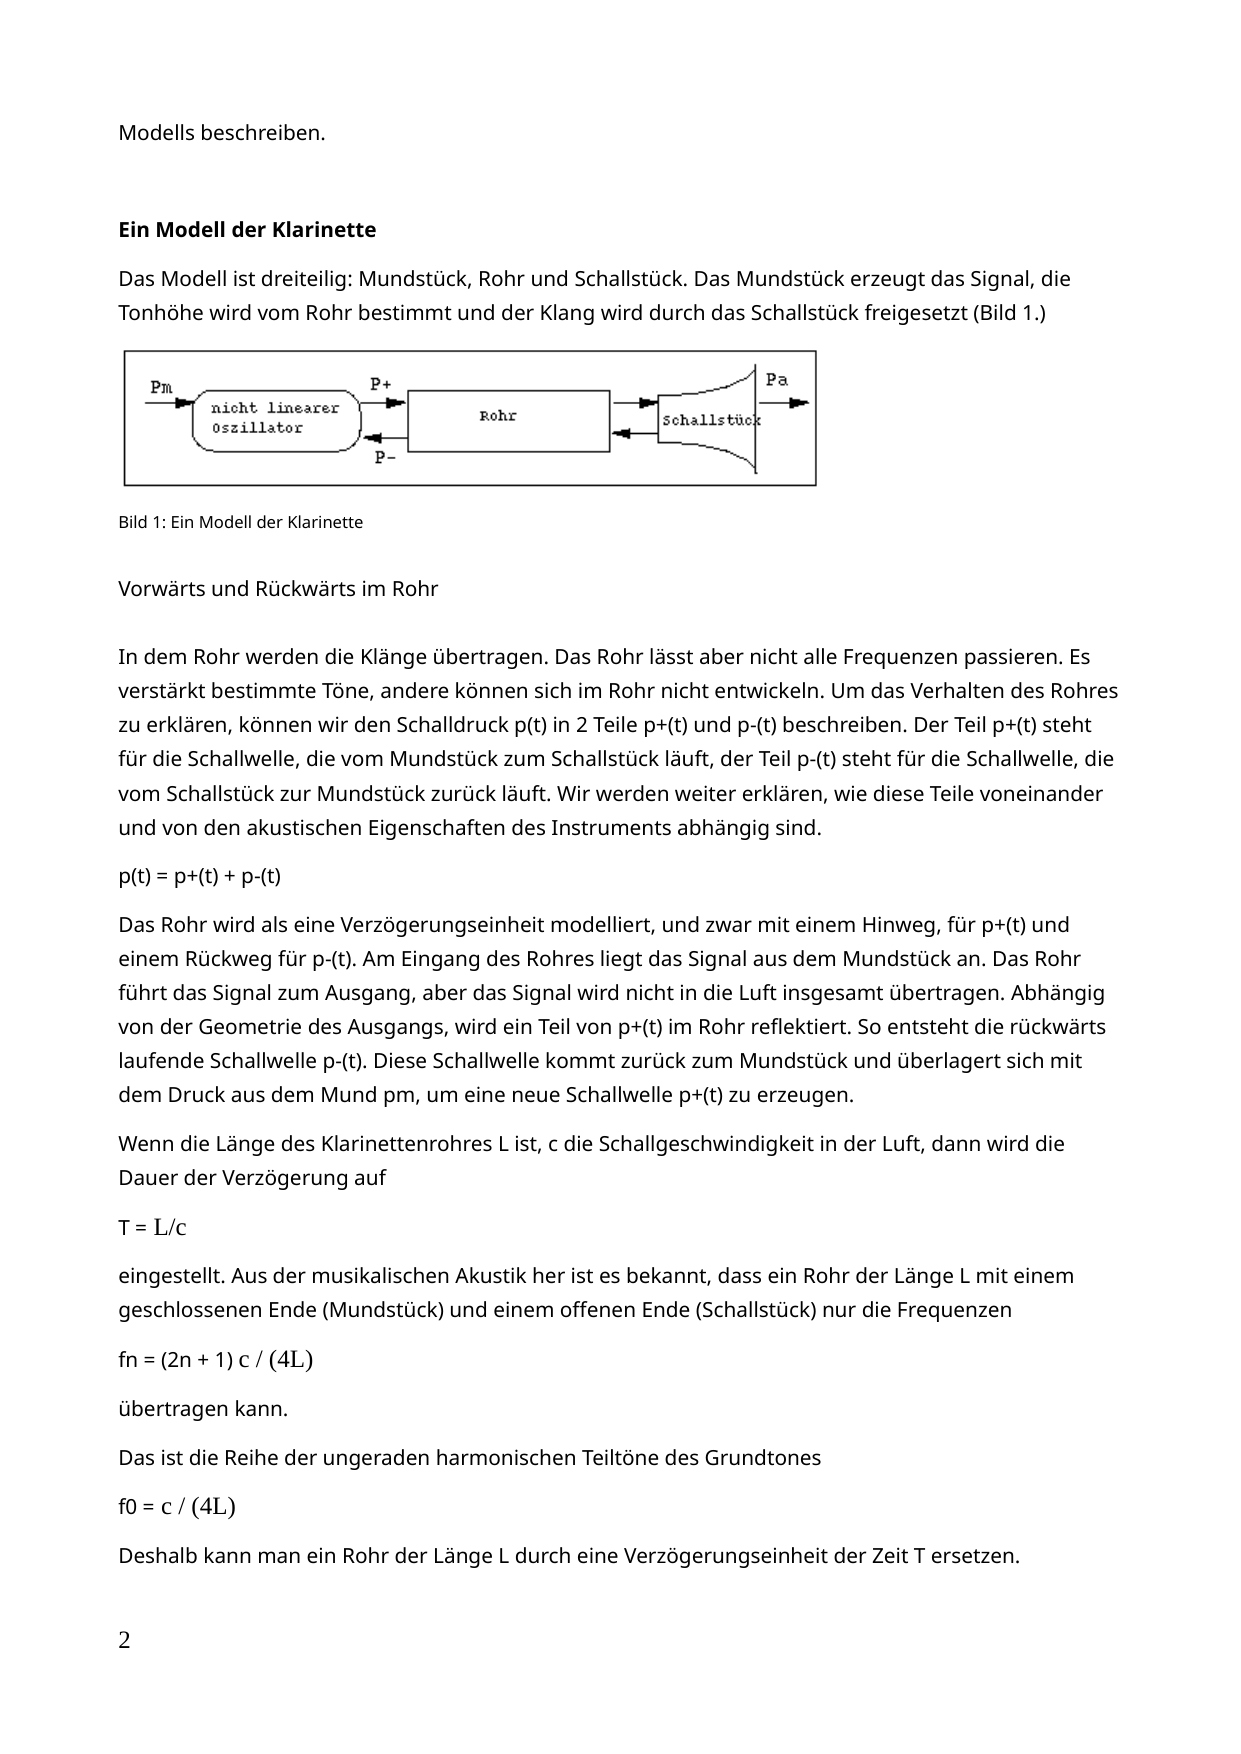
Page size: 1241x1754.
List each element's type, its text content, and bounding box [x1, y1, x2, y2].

text fn = (2n + 1) c / (4L) [118, 1344, 1122, 1374]
text T = L/c [118, 1212, 1122, 1241]
text Wenn die Länge des Klarinettenrohres L ist, c die Schallgeschwindigkeit in der Luft, dann wird die Dauer der Verzögerung auf [118, 1129, 1122, 1191]
text Das Rohr wird als eine Verzögerungseinheit modelliert, und zwar mit einem Hinweg, für p+(t) und einem Rückweg für p-(t). Am Eingang des Rohres liegt das Signal aus dem Mundstück an. Das Rohr führt das Signal zum Ausgang, aber das Signal wird nicht in die Luft insgesamt übertragen. Abhängig von der Geometrie des Ausgangs, wird ein Teil von p+(t) im Rohr reflektiert. So entsteht die rückwärts laufende Schallwelle p-(t). Diese Schallwelle kommt zurück zum Mundstück und überlagert sich mit dem Druck aus dem Mund pm, um eine neue Schallwelle p+(t) zu erzeugen. [118, 910, 1122, 1109]
text Bild 1: Ein Modell der Klarinette Vorwärts und Rückwärts im Rohr In dem Rohr werden die Klänge übertragen. Das Rohr lässt aber nicht alle Frequenzen passieren. Es verstärkt bestimmte Töne, andere können sich im Rohr nicht entwickeln. Um das Verhalten des Rohres zu erklären, können wir den Schalldruck p(t) in 2 Teile p+(t) und p-(t) beschreiben. Der Teil p+(t) steht für die Schallwelle, die vom Mundstück zum Schallstück läuft, der Teil p-(t) steht für die Schallwelle, die vom Schallstück zur Mundstück zurück läuft. Wir werden weiter erklären, wie diese Teile voneinander und von den akustischen Eigenschaften des Instruments abhängig sind. [118, 511, 1122, 841]
text f0 = c / (4L) [118, 1491, 1122, 1521]
text Ein Modell der Klarinette [118, 215, 1122, 244]
text eingestellt. Aus der musikalischen Akustik her ist es bekannt, dass ein Rohr der Länge L mit einem geschlossenen Ende (Mundstück) und einem offenen Ende (Schallstück) nur die Frequenzen [118, 1262, 1122, 1324]
text übertragen kann. [118, 1394, 1122, 1423]
picture [118, 346, 823, 491]
text Modells beschreiben. [118, 118, 1122, 147]
text p(t) = p+(t) + p-(t) [118, 861, 1122, 890]
text Das ist die Reihe der ungeraden harmonischen Teiltöne des Grundtones [118, 1443, 1122, 1471]
text Das Modell ist dreiteilig: Mundstück, Rohr und Schallstück. Das Mundstück erzeugt das Signal, die Tonhöhe wird vom Rohr bestimmt und der Klang wird durch das Schallstück freigesetzt (Bild 1.) [118, 264, 1122, 327]
text Deshalb kann man ein Rohr der Länge L durch eine Verzögerungseinheit der Zeit T ersetzen. [118, 1541, 1122, 1570]
